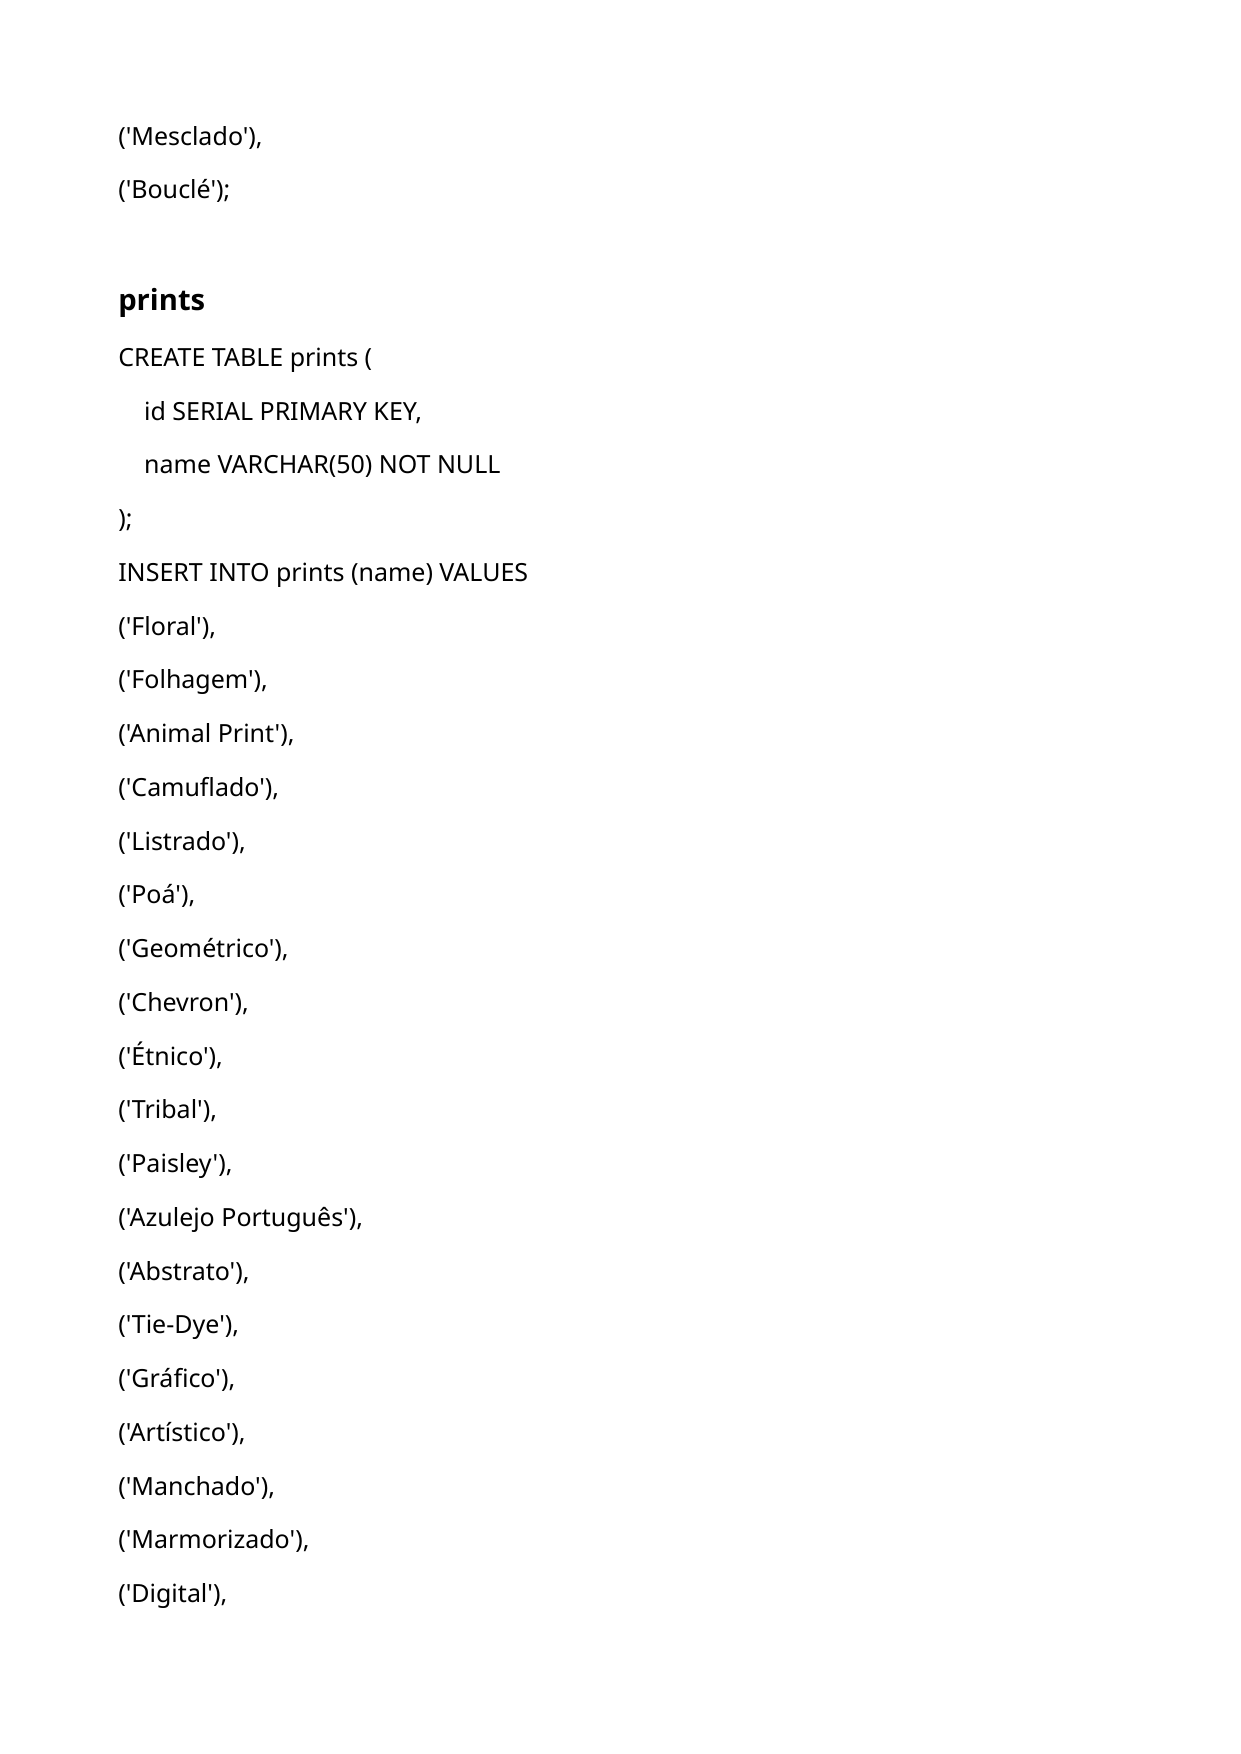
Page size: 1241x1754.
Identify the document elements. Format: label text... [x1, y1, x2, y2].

text ('Gráfico'), [118, 1361, 1122, 1395]
text name VARCHAR(50) NOT NULL [118, 447, 1122, 481]
text ('Tie-Dye'), [118, 1307, 1122, 1341]
text CREATE TABLE prints ( [118, 339, 1122, 374]
text ('Poá'), [118, 877, 1122, 911]
text ); [118, 501, 1122, 535]
text ('Floral'), [118, 608, 1122, 642]
text ('Digital'), [118, 1576, 1122, 1610]
text ('Tribal'), [118, 1092, 1122, 1126]
text ('Azulejo Português'), [118, 1199, 1122, 1234]
text ('Manchado'), [118, 1468, 1122, 1502]
text ('Marmorizado'), [118, 1522, 1122, 1556]
text INSERT INTO prints (name) VALUES [118, 554, 1122, 589]
text ('Paisley'), [118, 1146, 1122, 1180]
text ('Abstrato'), [118, 1253, 1122, 1287]
text ('Étnico'), [118, 1038, 1122, 1072]
text ('Mesclado'), [118, 118, 1122, 152]
text ('Folhagem'), [118, 662, 1122, 696]
text ('Camuflado'), [118, 769, 1122, 804]
text ('Animal Print'), [118, 716, 1122, 750]
text prints [118, 279, 1122, 319]
text id SERIAL PRIMARY KEY, [118, 393, 1122, 427]
text ('Geométrico'), [118, 931, 1122, 965]
text ('Listrado'), [118, 823, 1122, 857]
text ('Chevron'), [118, 984, 1122, 1019]
text ('Bouclé'); [118, 172, 1122, 206]
text ('Artístico'), [118, 1414, 1122, 1449]
